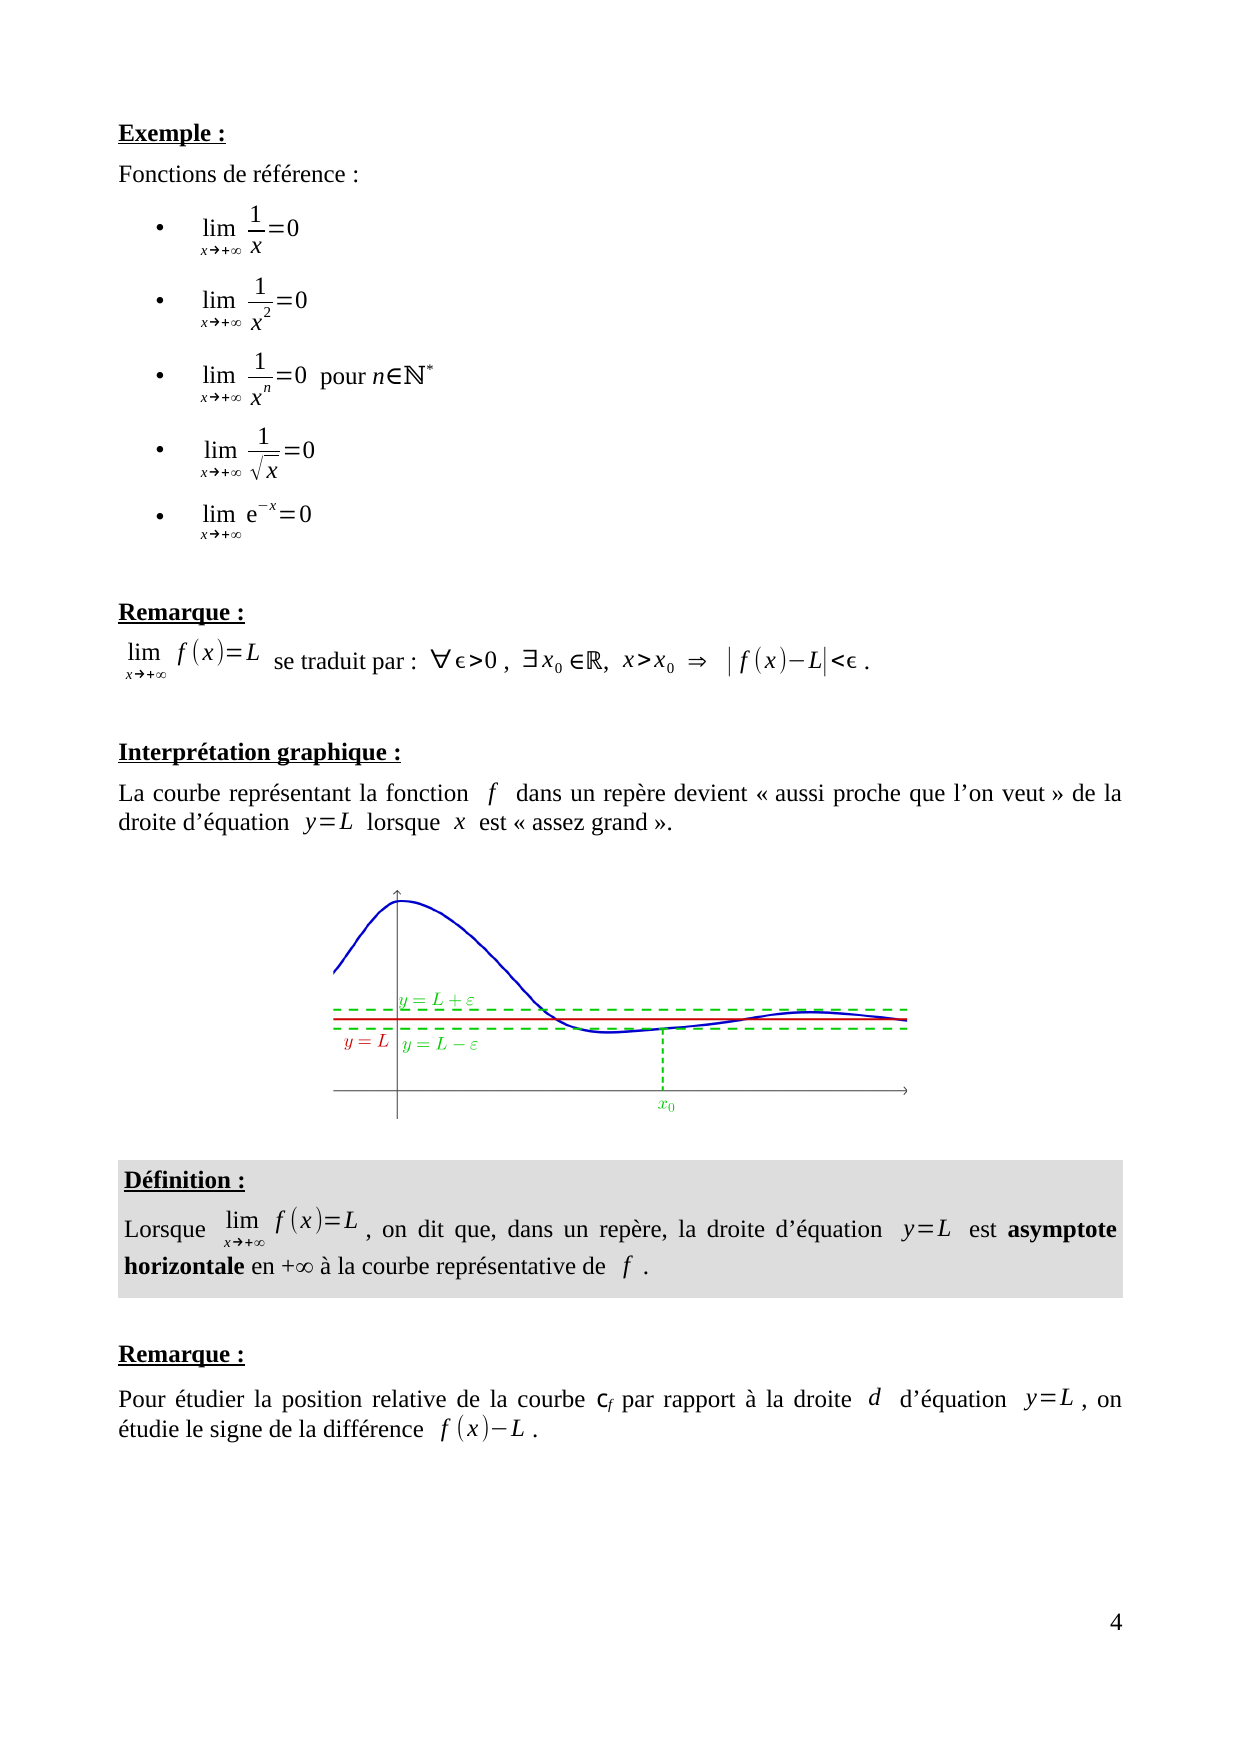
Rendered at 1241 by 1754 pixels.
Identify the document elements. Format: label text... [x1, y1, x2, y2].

text Interprétation graphique : [118, 737, 1122, 766]
text La courbe représentant la fonction dans un repère devient « aussi proche que l’on veut » de la droite d’équation lorsque est « assez grand ». [118, 778, 1122, 836]
text Remarque : [118, 1339, 1122, 1368]
text se traduit par : , ∈ℝ, ⇒ . [118, 639, 1122, 683]
text Fonctions de référence : [118, 159, 1122, 188]
list pour n∈ℕ* [156, 347, 1122, 410]
table_header Définition : Lorsque , on dit que, dans un repère, la droite d’équation est asymptote horizontale en +∞ à la courbe représentative de . [118, 1160, 1123, 1298]
text Pour étudier la position relative de la courbe cf par rapport à la droite d’équation , on étudie le signe de la différence . [118, 1380, 1122, 1443]
text Remarque : [118, 597, 1122, 626]
text Exemple : [118, 118, 1122, 147]
